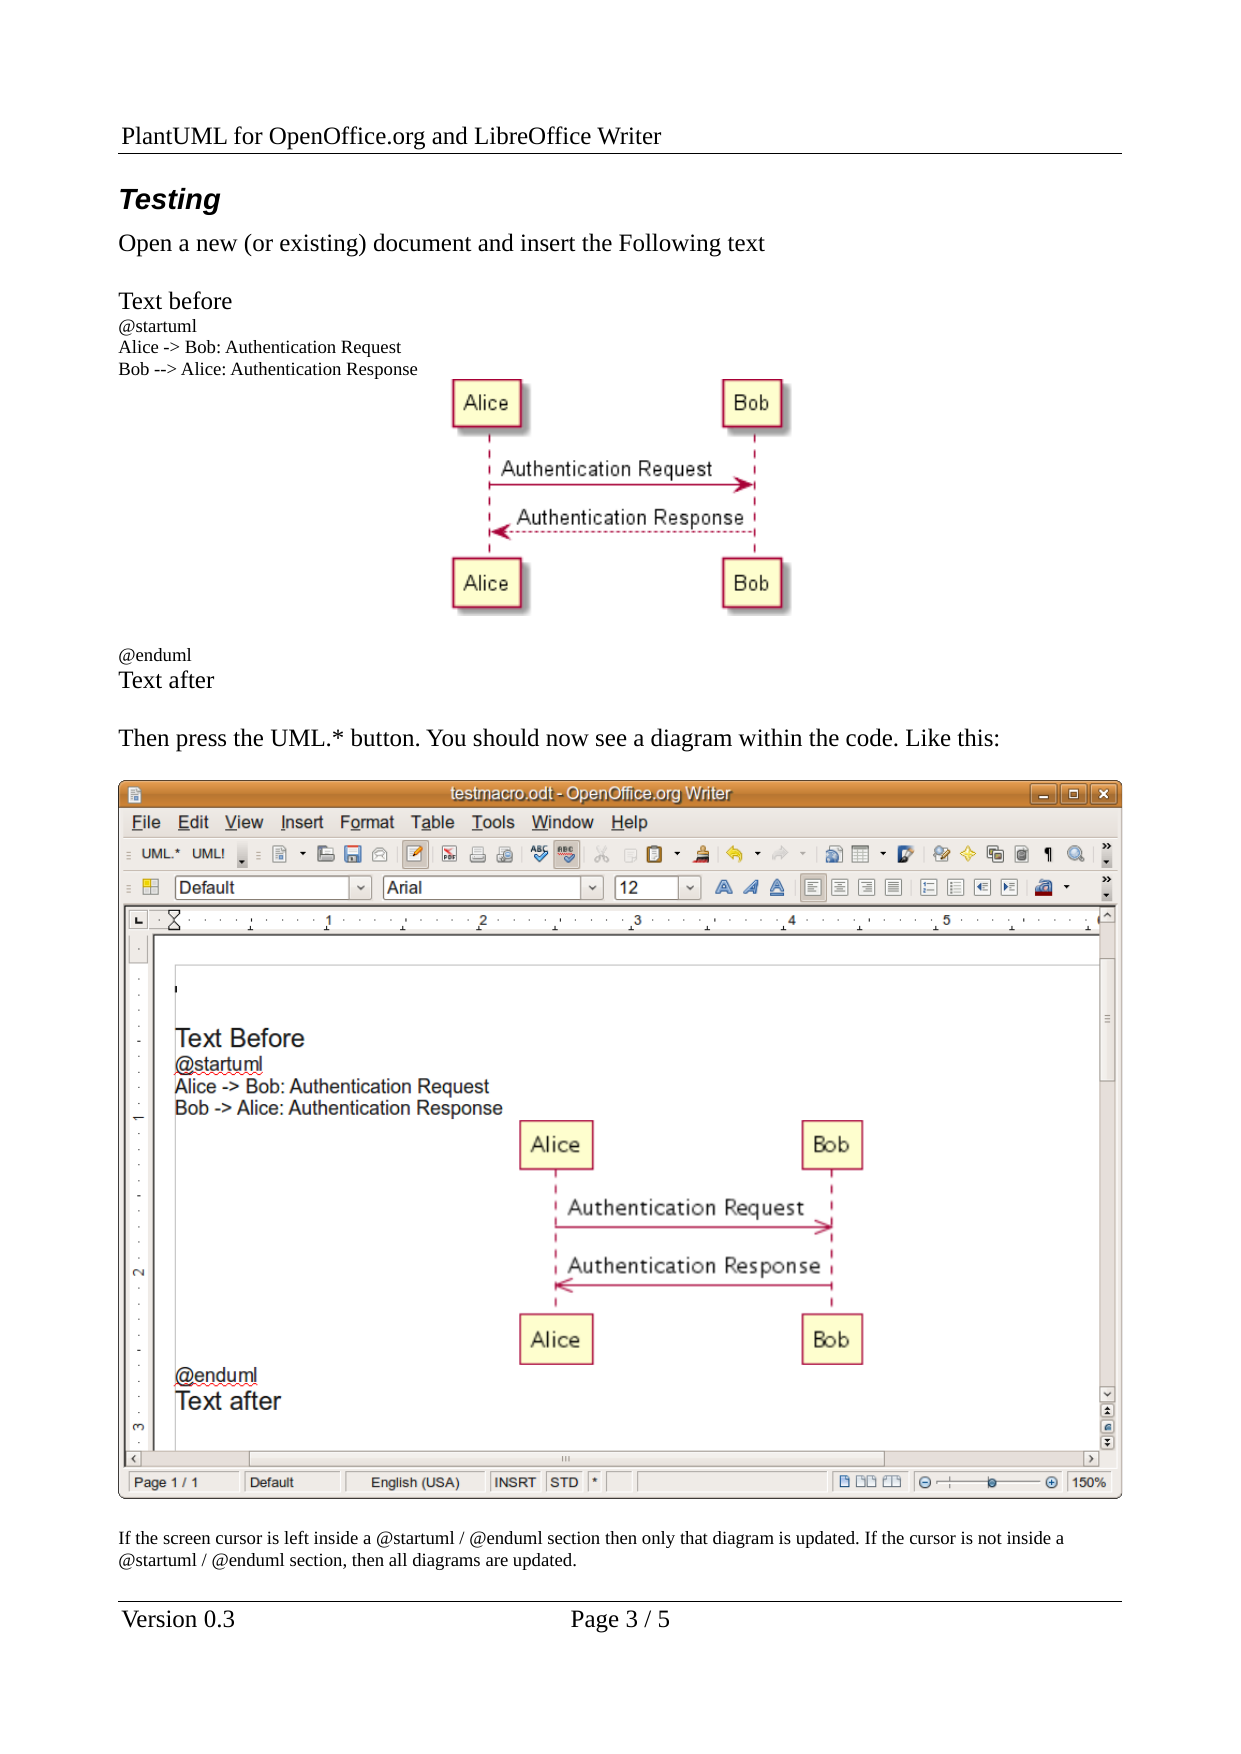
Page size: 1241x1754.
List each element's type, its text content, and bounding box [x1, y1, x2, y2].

text @enduml [118, 644, 1122, 666]
text Alice -> Bob: Authentication Request [118, 336, 1122, 358]
text Text before [118, 286, 1122, 314]
text Open a new (or existing) document and insert the Following text [118, 228, 1122, 257]
text Bob --> Alice: Authentication Response [118, 358, 1122, 379]
picture [118, 780, 1123, 1499]
text If the screen cursor is left inside a @startuml / @enduml section then only that diagram is updated. If the cursor is not inside a @startuml / @enduml section, then all diagrams are updated. [118, 1527, 1122, 1570]
subtitle Testing [118, 182, 1122, 216]
picture [446, 379, 795, 616]
text Text after [118, 666, 1122, 694]
text Then press the UML.* button. You should now see a diagram within the code. Like this: [118, 723, 1122, 752]
text @startuml [118, 314, 1122, 336]
